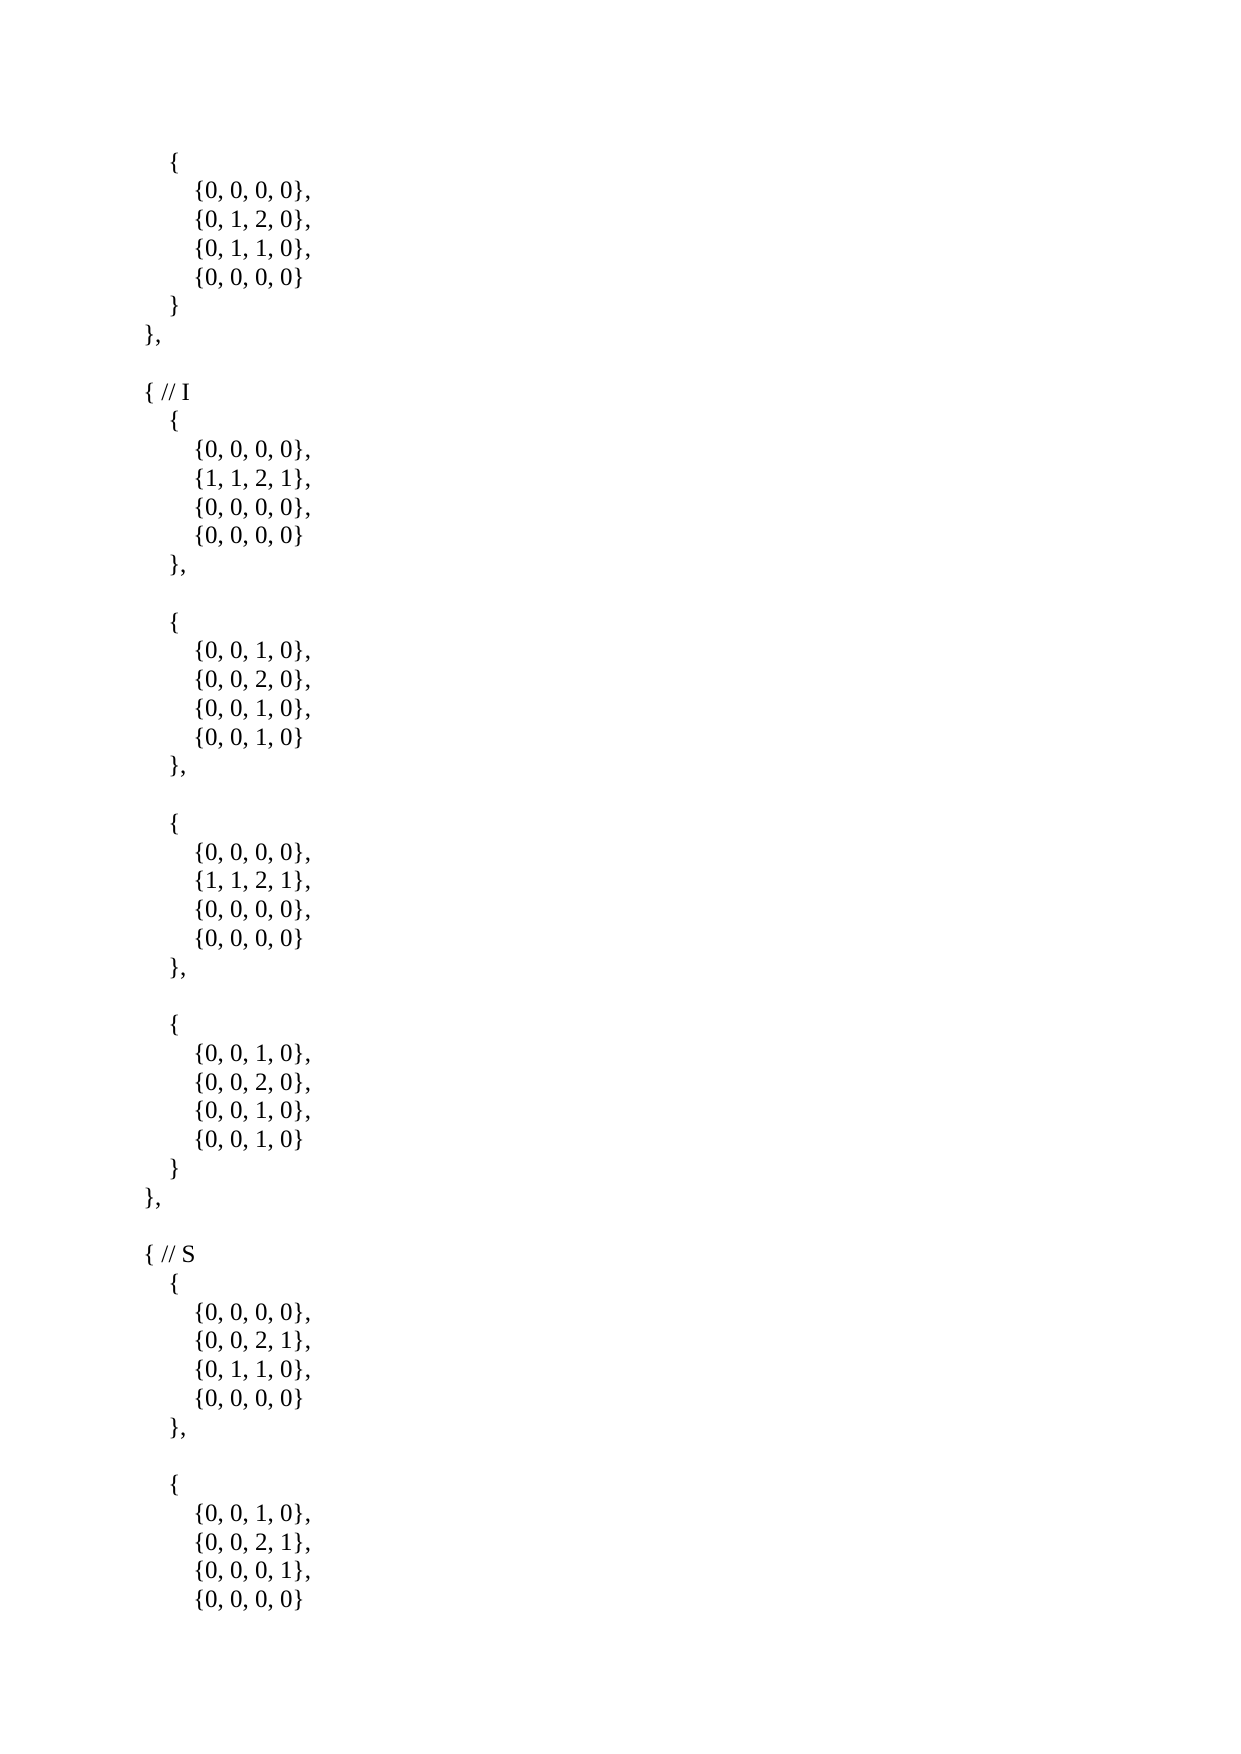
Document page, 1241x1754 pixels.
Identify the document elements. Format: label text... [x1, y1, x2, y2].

text { {0, 0, 0, 0}, {0, 1, 2, 0}, {0, 1, 1, 0}, {0, 0, 0, 0} } }, { // I { {0, 0, 0, 0}, {1, 1, 2, 1}, {0, 0, 0, 0}, {0, 0, 0, 0} }, { {0, 0, 1, 0}, {0, 0, 2, 0}, {0, 0, 1, 0}, {0, 0, 1, 0} }, { {0, 0, 0, 0}, {1, 1, 2, 1}, {0, 0, 0, 0}, {0, 0, 0, 0} }, { {0, 0, 1, 0}, {0, 0, 2, 0}, {0, 0, 1, 0}, {0, 0, 1, 0} } }, { // S { {0, 0, 0, 0}, {0, 0, 2, 1}, {0, 1, 1, 0}, {0, 0, 0, 0} }, { {0, 0, 1, 0}, {0, 0, 2, 1}, {0, 0, 0, 1}, {0, 0, 0, 0} [118, 118, 1122, 1613]
